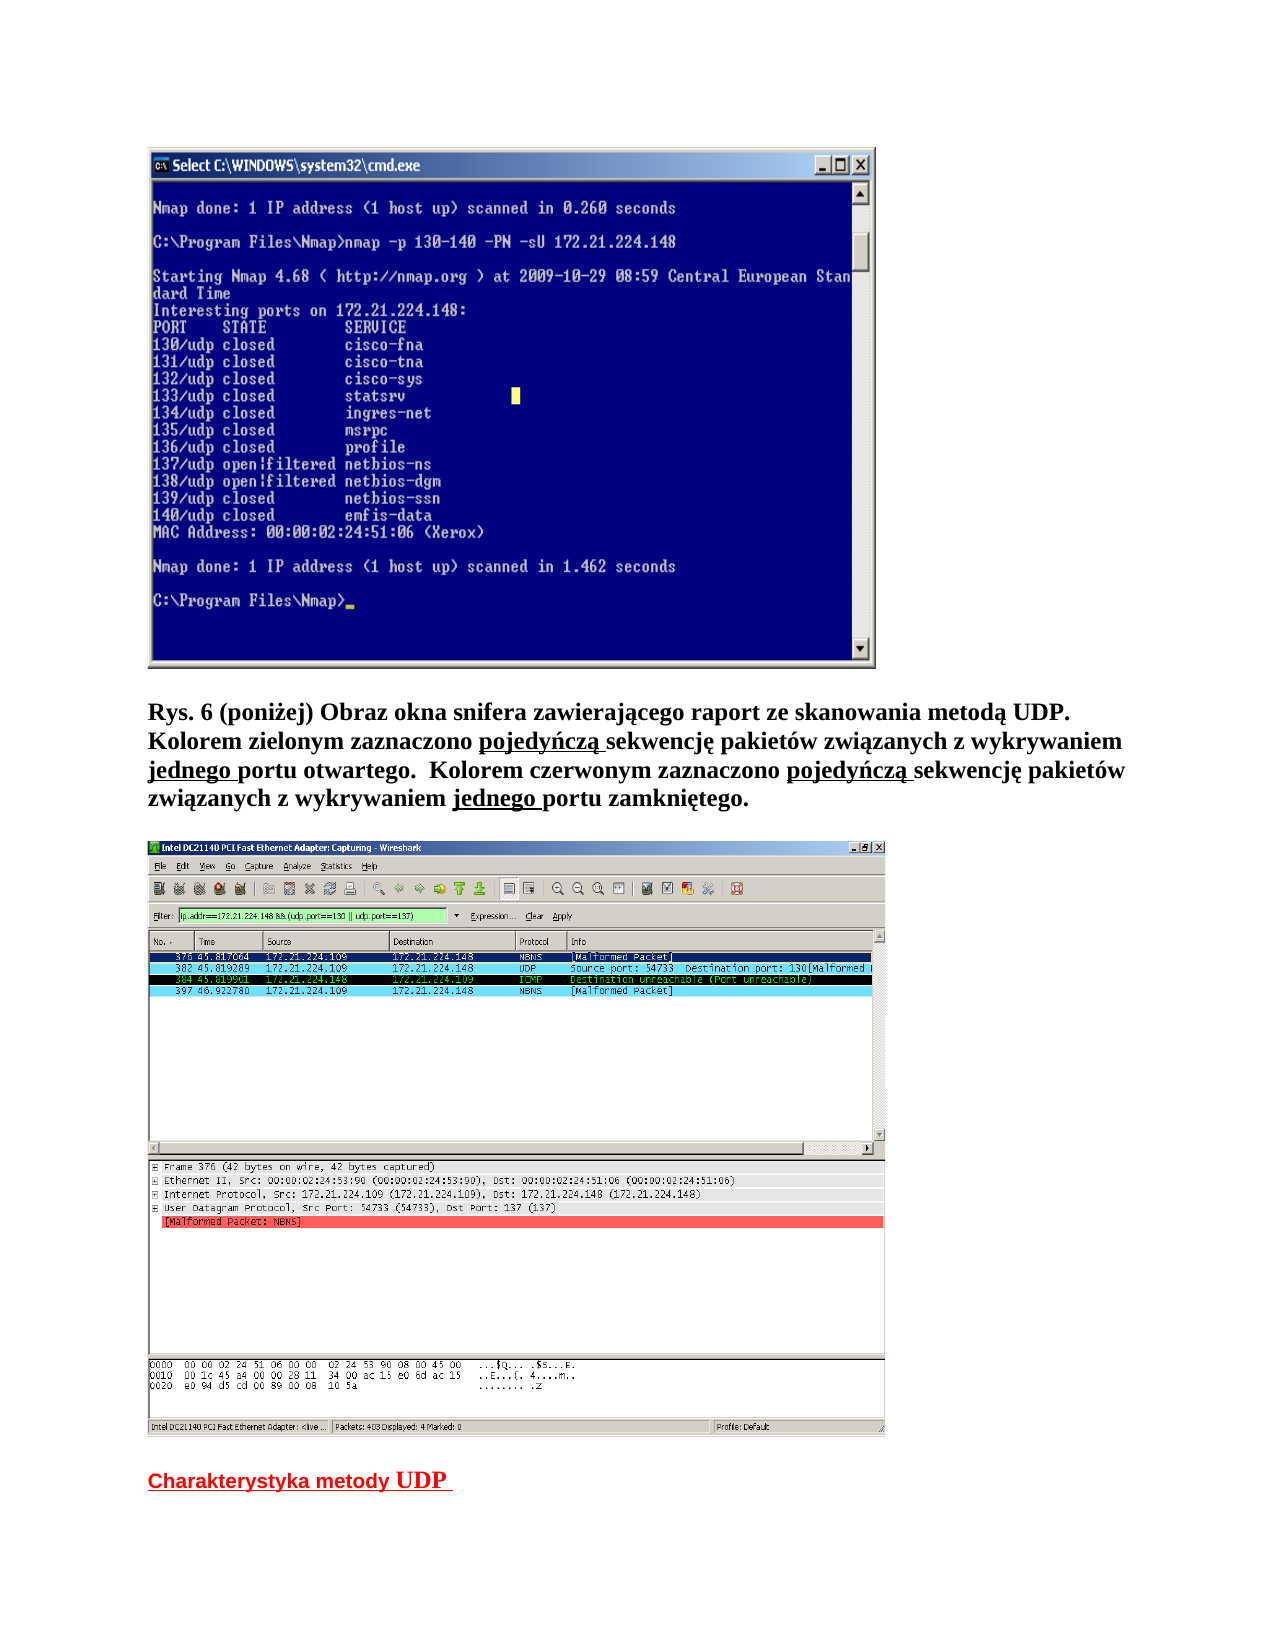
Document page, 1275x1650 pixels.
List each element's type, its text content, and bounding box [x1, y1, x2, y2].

text Charakterystyka metody UDP [148, 1465, 1127, 1494]
text Rys. 6 (poniżej) Obraz okna snifera zawierającego raport ze skanowania metodą UDP. Kolorem zielonym zaznaczono pojedyńczą sekwencję pakietów związanych z wykrywaniem jednego portu otwartego. Kolorem czerwonym zaznaczono pojedyńczą sekwencję pakietów związanych z wykrywaniem jednego portu zamkniętego. [148, 697, 1127, 812]
picture [147, 147, 876, 669]
picture [147, 841, 885, 1437]
